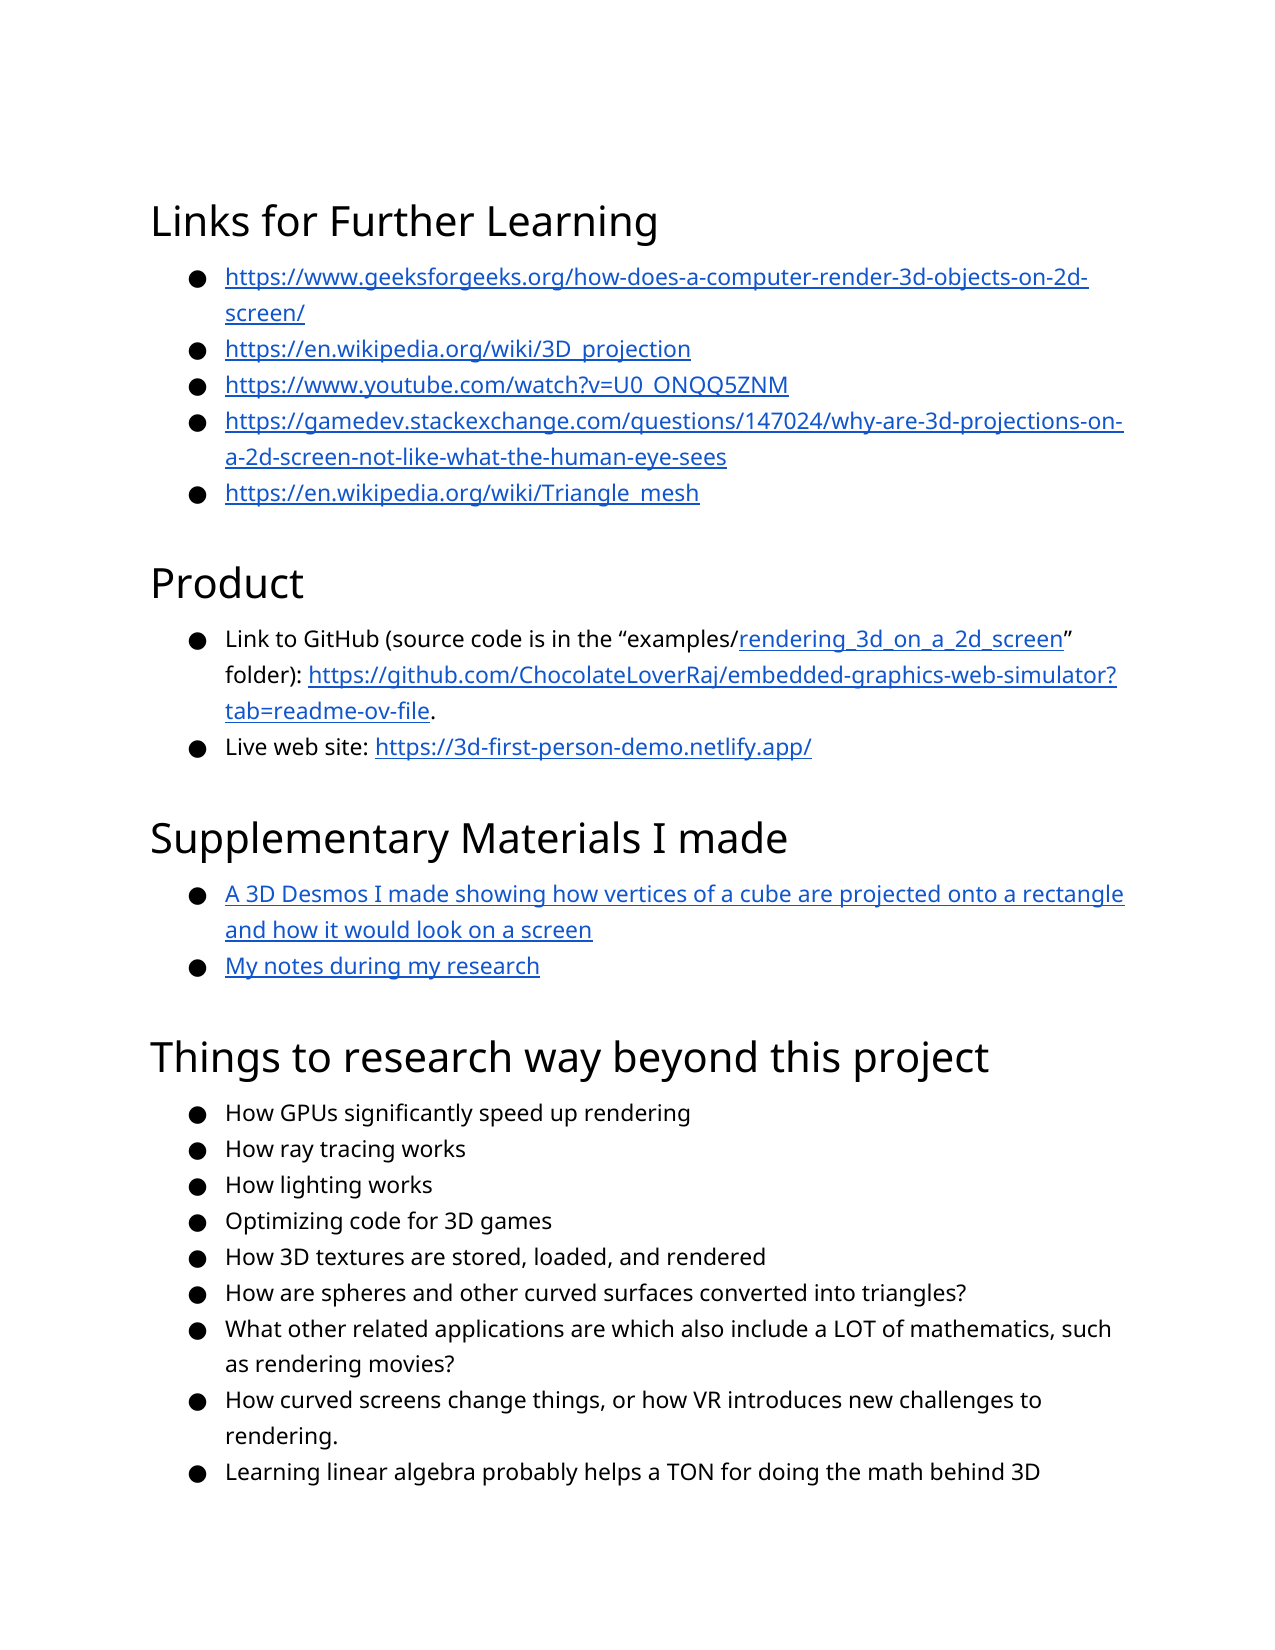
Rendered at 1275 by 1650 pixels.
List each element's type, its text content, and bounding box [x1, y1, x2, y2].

list https://www.youtube.com/watch?v=U0_ONQQ5ZNM [187, 369, 1125, 400]
list Live web site: https://3d-first-person-demo.netlify.app/ [187, 731, 1125, 762]
list How ray tracing works [187, 1133, 1125, 1164]
list How GPUs significantly speed up rendering [187, 1097, 1125, 1128]
list How curved screens change things, or how VR introduces new challenges to rendering. [187, 1384, 1125, 1452]
list My notes during my research [187, 950, 1125, 981]
list Link to GitHub (source code is in the “examples/rendering_3d_on_a_2d_screen” folder): https://github.com/ChocolateLoverRaj/embedded-graphics-web-simulator?tab=readme-ov-file. [187, 623, 1125, 727]
list https://en.wikipedia.org/wiki/Triangle_mesh [187, 477, 1125, 508]
list Optimizing code for 3D games [187, 1205, 1125, 1236]
list https://gamedev.stackexchange.com/questions/147024/why-are-3d-projections-on-a-2d-screen-not-like-what-the-human-eye-sees [187, 405, 1125, 472]
list What other related applications are which also include a LOT of mathematics, such as rendering movies? [187, 1312, 1125, 1380]
list How lighting works [187, 1169, 1125, 1200]
list How 3D textures are stored, loaded, and rendered [187, 1241, 1125, 1272]
list https://en.wikipedia.org/wiki/3D_projection [187, 333, 1125, 364]
subtitle Things to research way beyond this project [150, 1028, 1125, 1084]
subtitle Links for Further Learning [150, 192, 1125, 248]
list How are spheres and other curved surfaces converted into triangles? [187, 1277, 1125, 1308]
subtitle Supplementary Materials I made [150, 809, 1125, 866]
subtitle Product [150, 554, 1125, 611]
list Learning linear algebra probably helps a TON for doing the math behind 3D [187, 1456, 1125, 1487]
list A 3D Desmos I made showing how vertices of a cube are projected onto a rectangle and how it would look on a screen [187, 878, 1125, 945]
list https://www.geeksforgeeks.org/how-does-a-computer-render-3d-objects-on-2d-screen/ [187, 261, 1125, 328]
